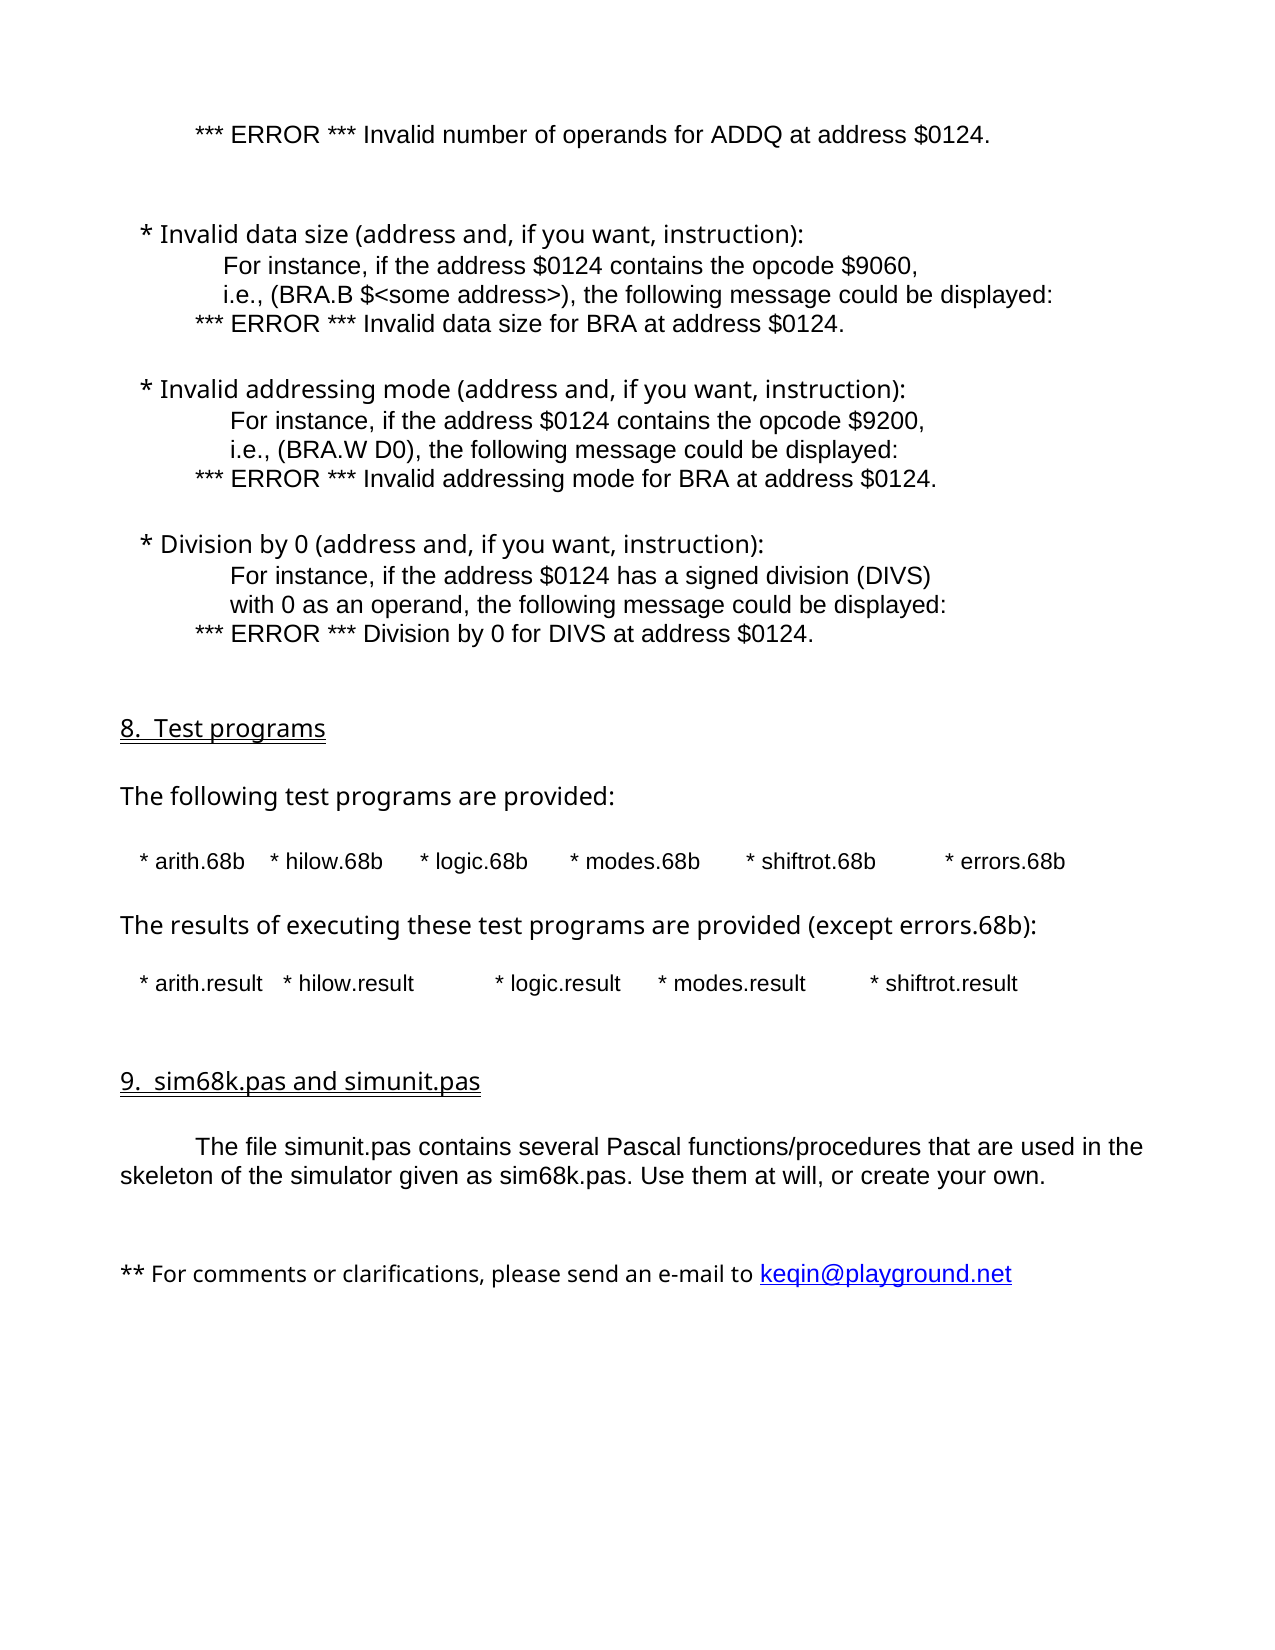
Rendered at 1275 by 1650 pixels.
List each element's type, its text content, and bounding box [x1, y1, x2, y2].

text * arith.result * hilow.result * logic.result * modes.result * shiftrot.result [120, 969, 1185, 996]
text ** For comments or clarifications, please send an e-mail to keqin@playground.net [120, 1258, 1185, 1289]
text For instance, if the address $0124 contains the opcode $9060, [195, 251, 1185, 280]
text * Invalid addressing mode (address and, if you want, instruction): [120, 372, 1185, 406]
text * Invalid data size (address and, if you want, instruction): [120, 217, 1185, 251]
text *** ERROR *** Invalid number of operands for ADDQ at address $0124. [195, 120, 1185, 149]
text *** ERROR *** Invalid data size for BRA at address $0124. [195, 309, 1185, 338]
text * arith.68b * hilow.68b * logic.68b * modes.68b * shiftrot.68b * errors.68b [120, 847, 1185, 874]
text *** ERROR *** Invalid addressing mode for BRA at address $0124. [195, 464, 1185, 493]
text *** ERROR *** Division by 0 for DIVS at address $0124. [195, 619, 1185, 648]
text i.e., (BRA.B $<some address>), the following message could be displayed: [195, 280, 1185, 309]
text 8. Test programs [120, 711, 1185, 745]
text The following test programs are provided: [120, 779, 1185, 813]
text For instance, if the address $0124 contains the opcode $9200, [195, 406, 1185, 435]
text with 0 as an operand, the following message could be displayed: [195, 590, 1185, 619]
text 9. sim68k.pas and simunit.pas [120, 1064, 1185, 1098]
text * Division by 0 (address and, if you want, instruction): [120, 527, 1185, 561]
text The results of executing these test programs are provided (except errors.68b): [120, 908, 1185, 942]
text For instance, if the address $0124 has a signed division (DIVS) [195, 561, 1185, 590]
text The file simunit.pas contains several Pascal functions/procedures that are used in the skeleton of the simulator given as sim68k.pas. Use them at will, or create your own. [120, 1132, 1185, 1190]
text i.e., (BRA.W D0), the following message could be displayed: [195, 435, 1185, 464]
